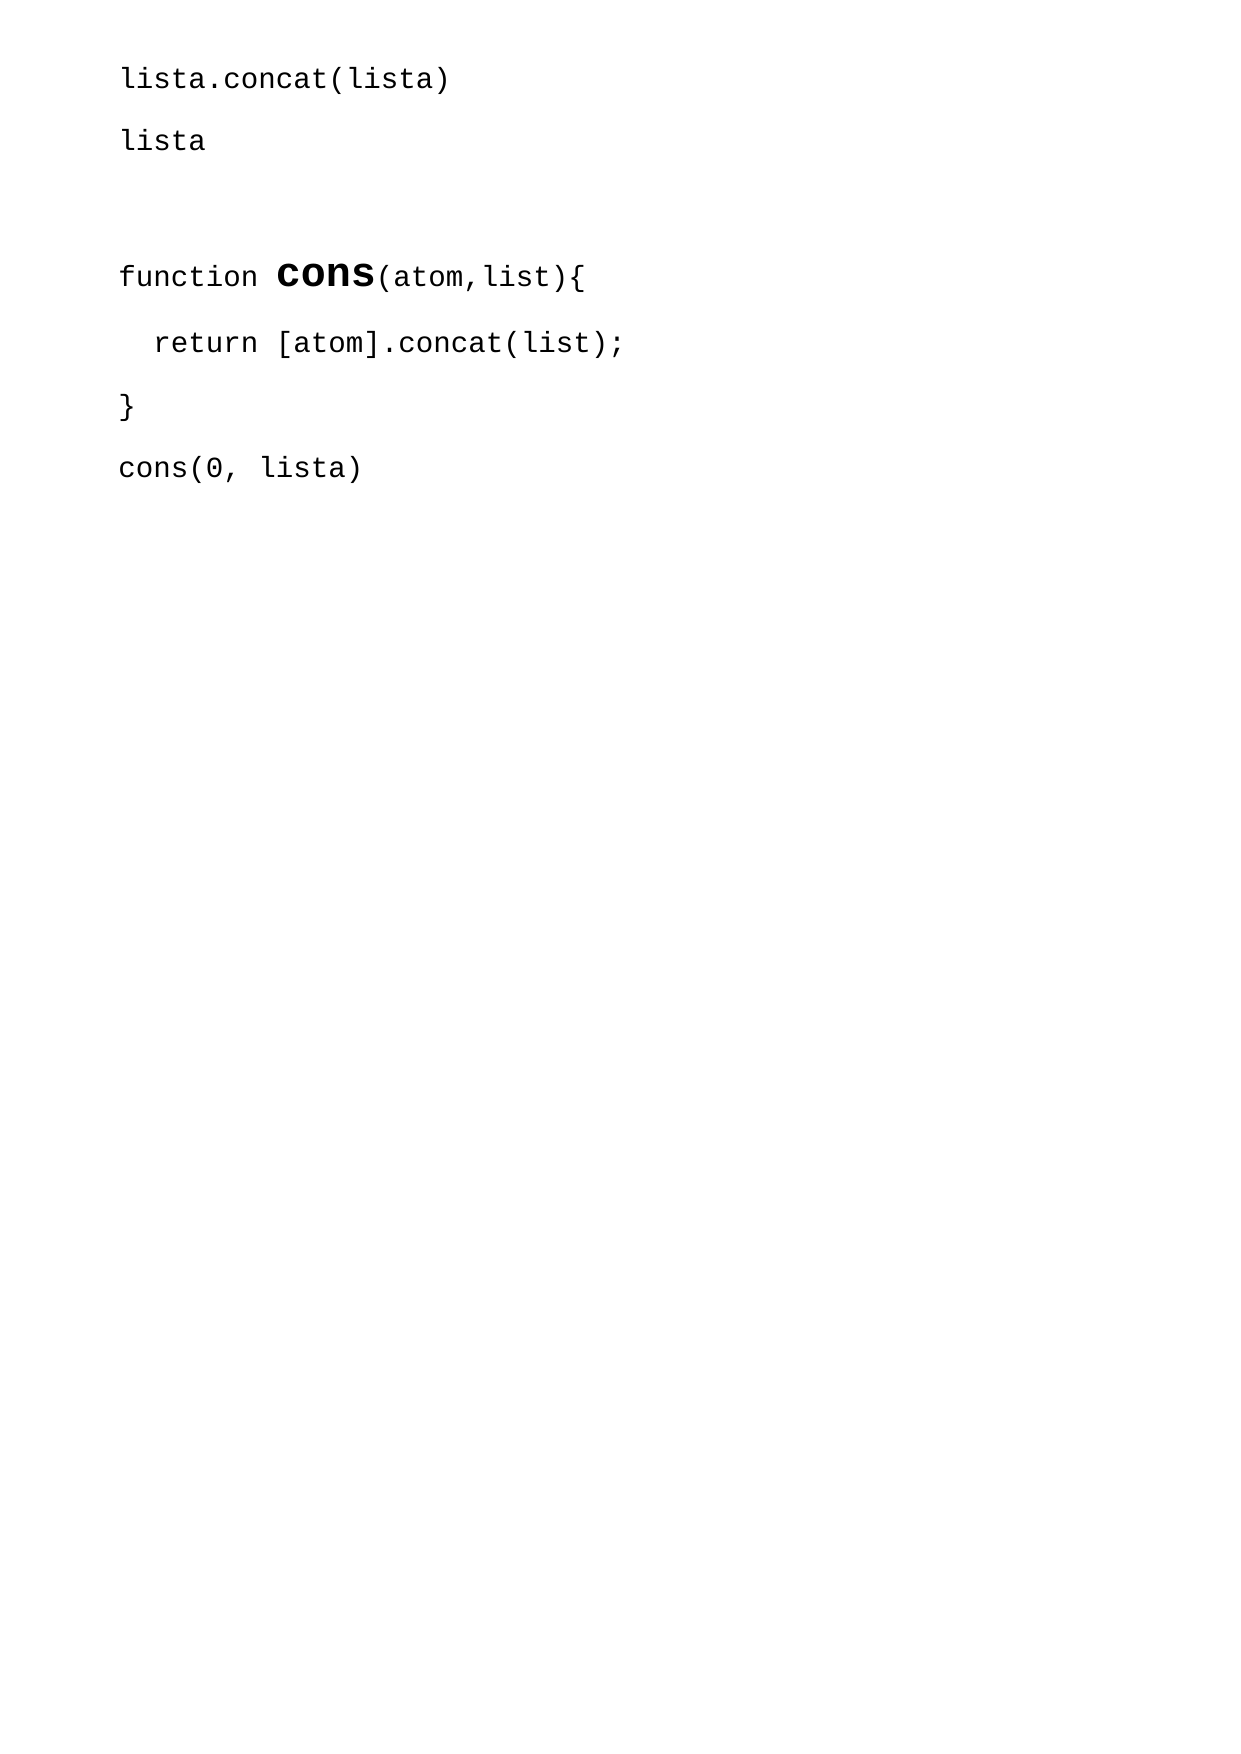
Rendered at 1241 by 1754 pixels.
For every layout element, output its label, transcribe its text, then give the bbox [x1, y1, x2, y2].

text } [118, 391, 1122, 424]
text return [atom].concat(list); [118, 328, 1122, 361]
text function cons(atom,list){ [118, 252, 1122, 299]
text lista.concat(lista) [118, 64, 1122, 97]
text cons(0, lista) [118, 453, 1122, 486]
text lista [118, 127, 1122, 159]
